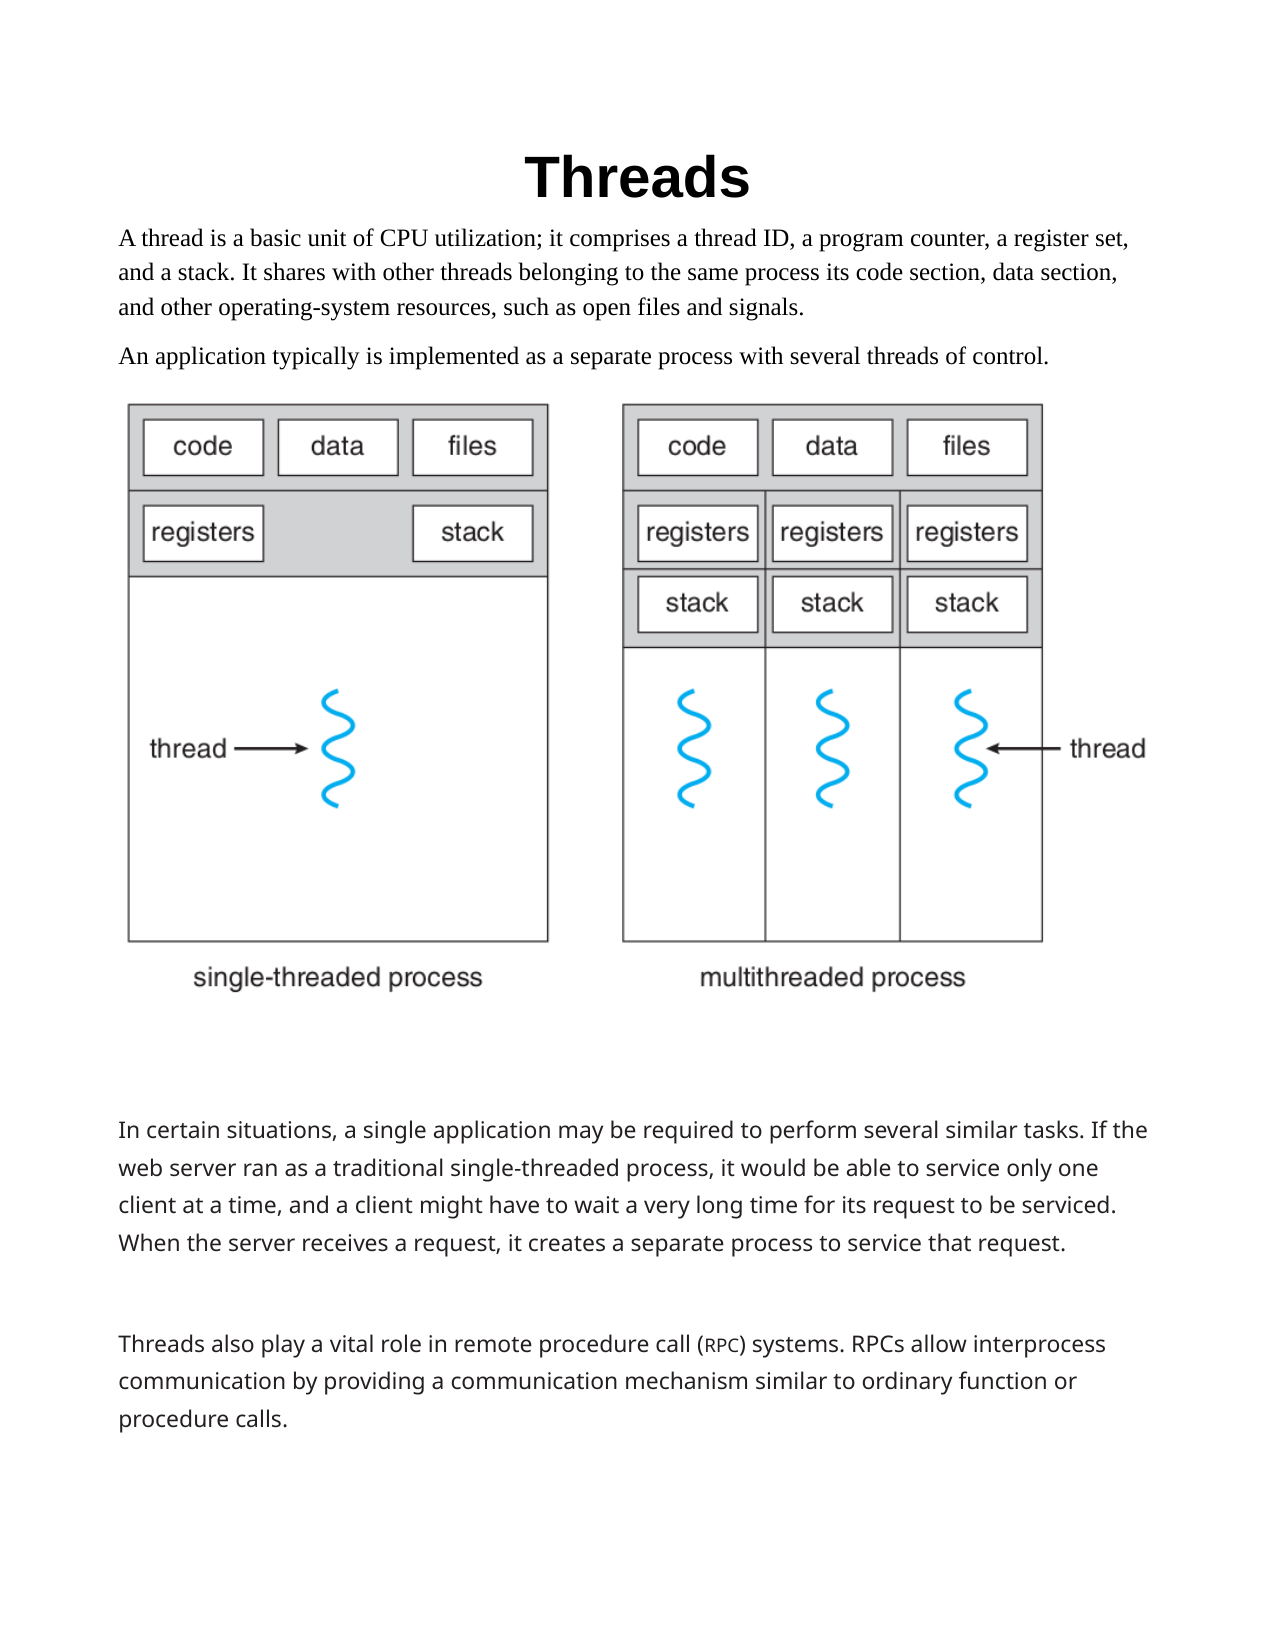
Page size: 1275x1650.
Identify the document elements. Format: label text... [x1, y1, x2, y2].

text An application typically is implemented as a separate process with several threads of control. [118, 341, 1157, 369]
text In certain situations, a single application may be required to perform several similar tasks. If the web server ran as a traditional single-threaded process, it would be able to service only one client at a time, and a client might have to wait a very long time for its request to be serviced. When the server receives a request, it creates a separate process to service that request. [118, 1114, 1157, 1258]
text Threads also play a vital role in remote procedure call (RPC) systems. RPCs allow interprocess communication by providing a communication mechanism similar to ordinary function or procedure calls. [118, 1328, 1157, 1434]
text Threads [118, 143, 1157, 210]
text A thread is a basic unit of CPU utilization; it comprises a thread ID, a program counter, a register set, and a stack. It shares with other threads belonging to the same process its code section, data section, and other operating-system resources, such as open files and signals. [118, 223, 1157, 320]
